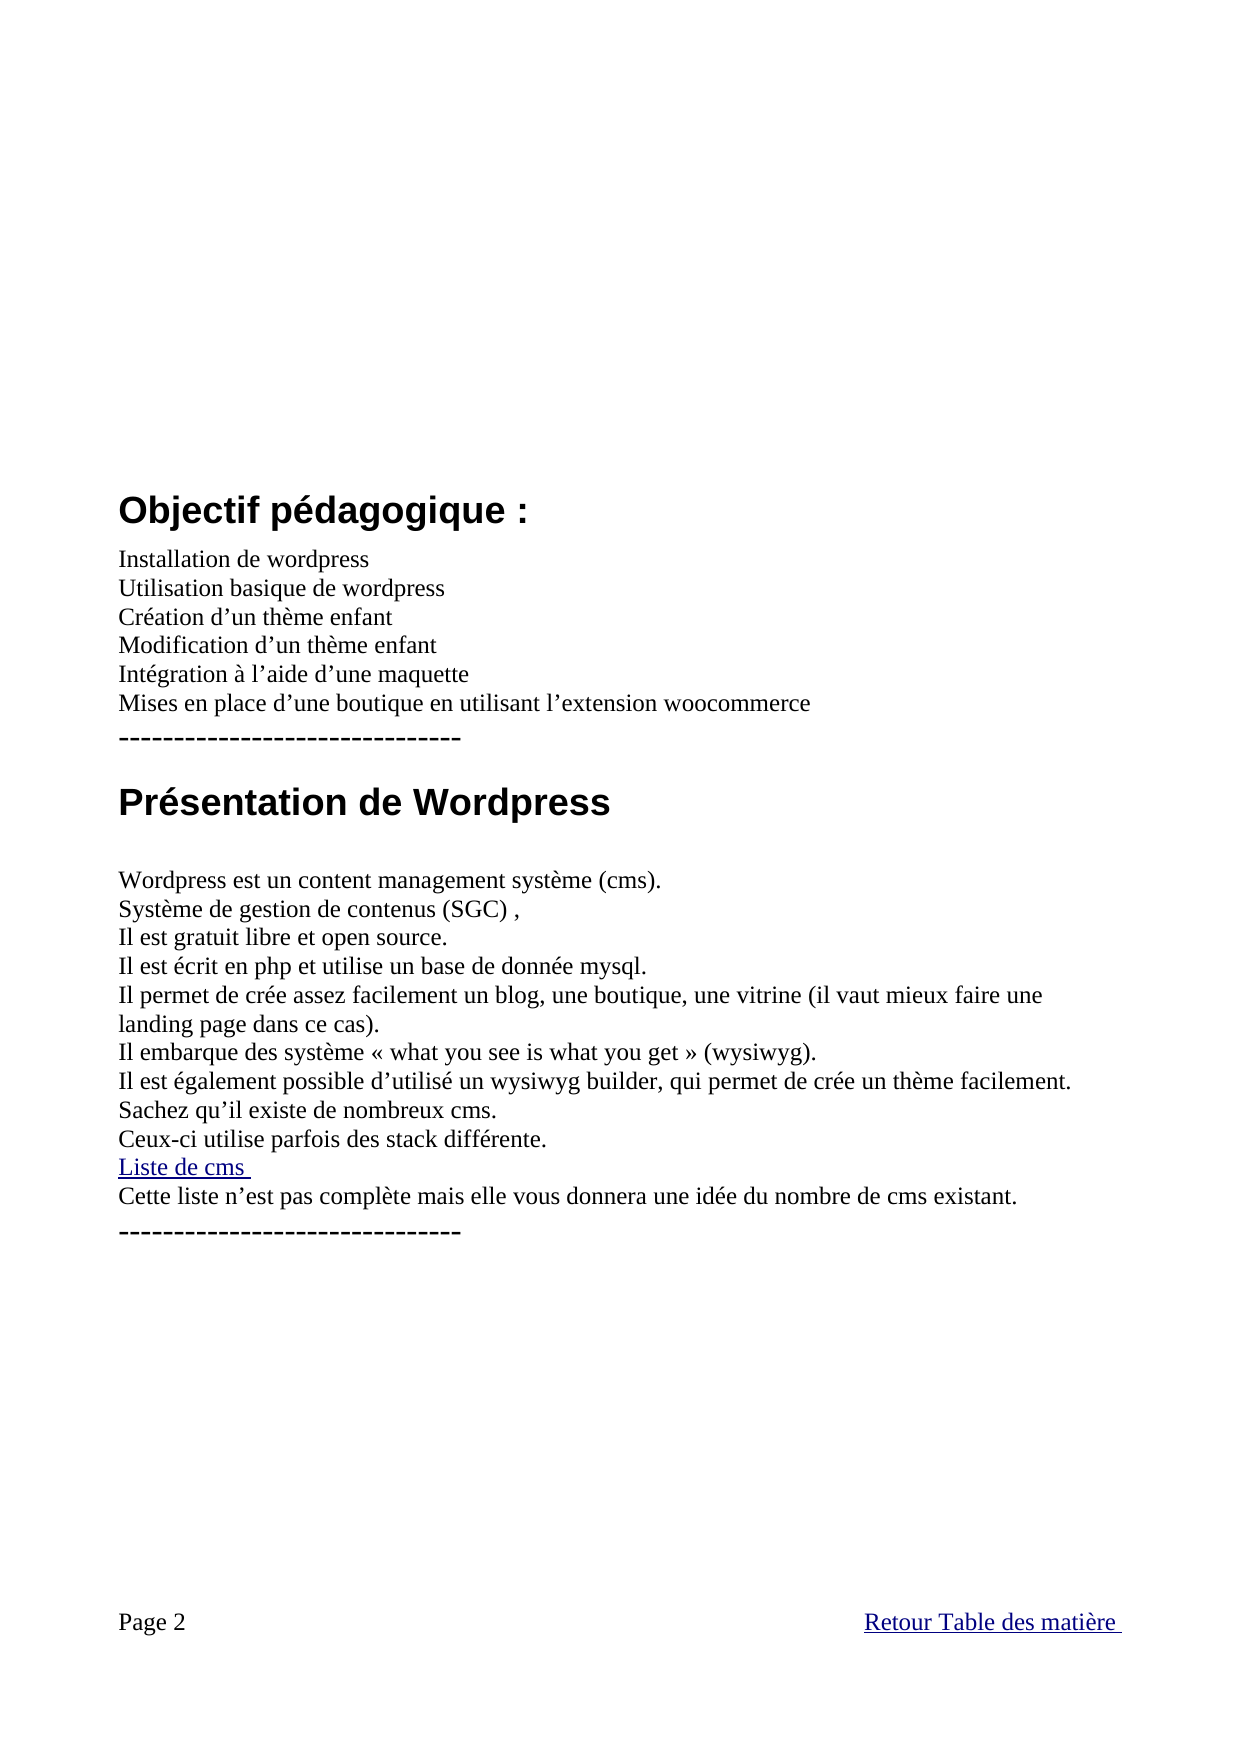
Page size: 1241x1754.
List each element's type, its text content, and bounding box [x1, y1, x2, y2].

text Wordpress est un content management système (cms). [118, 865, 1122, 894]
text Cette liste n’est pas complète mais elle vous donnera une idée du nombre de cms existant. [118, 1181, 1122, 1210]
text Création d’un thème enfant [118, 602, 1122, 631]
subtitle Objectif pédagogique : [118, 488, 1122, 532]
text Utilisation basique de wordpress [118, 573, 1122, 602]
text Système de gestion de contenus (SGC) , [118, 894, 1122, 922]
text ------------------------------- [118, 717, 1122, 755]
text Modification d’un thème enfant [118, 631, 1122, 659]
text Intégration à l’aide d’une maquette [118, 659, 1122, 688]
subtitle Présentation de Wordpress [118, 780, 1122, 824]
text Ceux-ci utilise parfois des stack différente. [118, 1124, 1122, 1152]
text Il est gratuit libre et open source. [118, 922, 1122, 951]
text Il permet de crée assez facilement un blog, une boutique, une vitrine (il vaut mieux faire une landing page dans ce cas). [118, 980, 1122, 1037]
text Il est écrit en php et utilise un base de donnée mysql. [118, 951, 1122, 980]
text Sachez qu’il existe de nombreux cms. [118, 1095, 1122, 1124]
text Installation de wordpress [118, 544, 1122, 573]
text Il embarque des système « what you see is what you get » (wysiwyg). [118, 1037, 1122, 1066]
text Il est également possible d’utilisé un wysiwyg builder, qui permet de crée un thème facilement. [118, 1066, 1122, 1095]
text ------------------------------- [118, 1210, 1122, 1248]
text Mises en place d’une boutique en utilisant l’extension woocommerce [118, 688, 1122, 717]
text Liste de cms [118, 1152, 1122, 1181]
